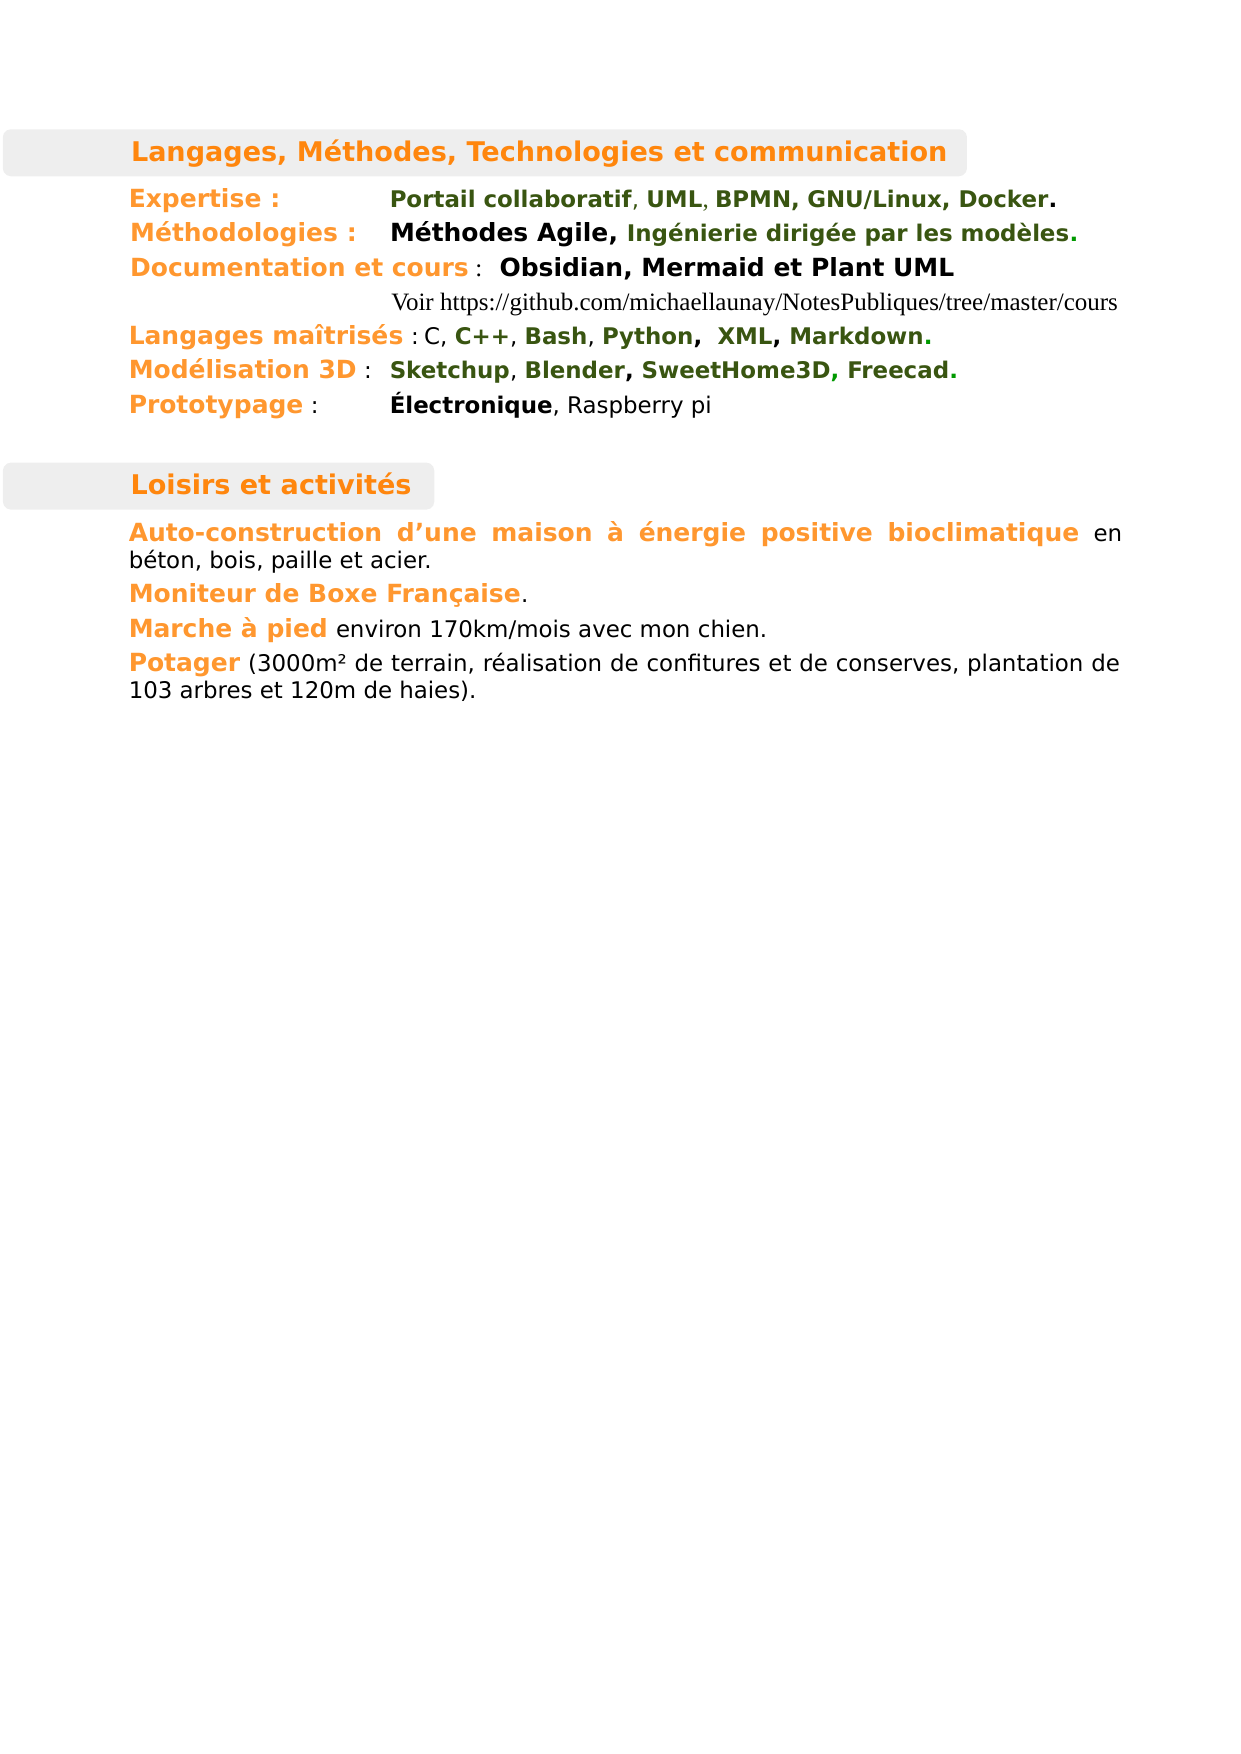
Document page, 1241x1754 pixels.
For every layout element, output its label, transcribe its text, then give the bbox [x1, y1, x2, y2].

text Prototypage : Électronique, Raspberry pi [128, 390, 1122, 419]
text Langages, Méthodes, Technologies et communication [967, 136, 1122, 167]
text Méthodologies : Méthodes Agile, Ingénierie dirigée par les modèles. [130, 218, 1122, 248]
text Langages maîtrisés : C, C++, Bash, Python, XML, Markdown. [128, 321, 1122, 350]
text Auto-construction d’une maison à énergie positive bioclimatique en béton, bois, paille et acier. [128, 518, 1122, 574]
text Potager (3000m² de terrain, réalisation de confitures et de conserves, plantation de 103 arbres et 120m de haies). [128, 648, 1122, 704]
text Voir https://github.com/michaellaunay/NotesPubliques/tree/master/cours [130, 287, 1122, 316]
text Expertise : Portail collaboratif, UML, BPMN, GNU/Linux, Docker. [128, 184, 1122, 213]
text Moniteur de Boxe Française. [128, 579, 1122, 608]
text Marche à pied environ 170km/mois avec mon chien. [128, 614, 1122, 643]
text Documentation et cours : Obsidian, Mermaid et Plant UML [130, 253, 1122, 282]
text Loisirs et activités [435, 469, 1122, 501]
text Modélisation 3D : Sketchup, Blender, SweetHome3D, Freecad. [128, 356, 1122, 385]
